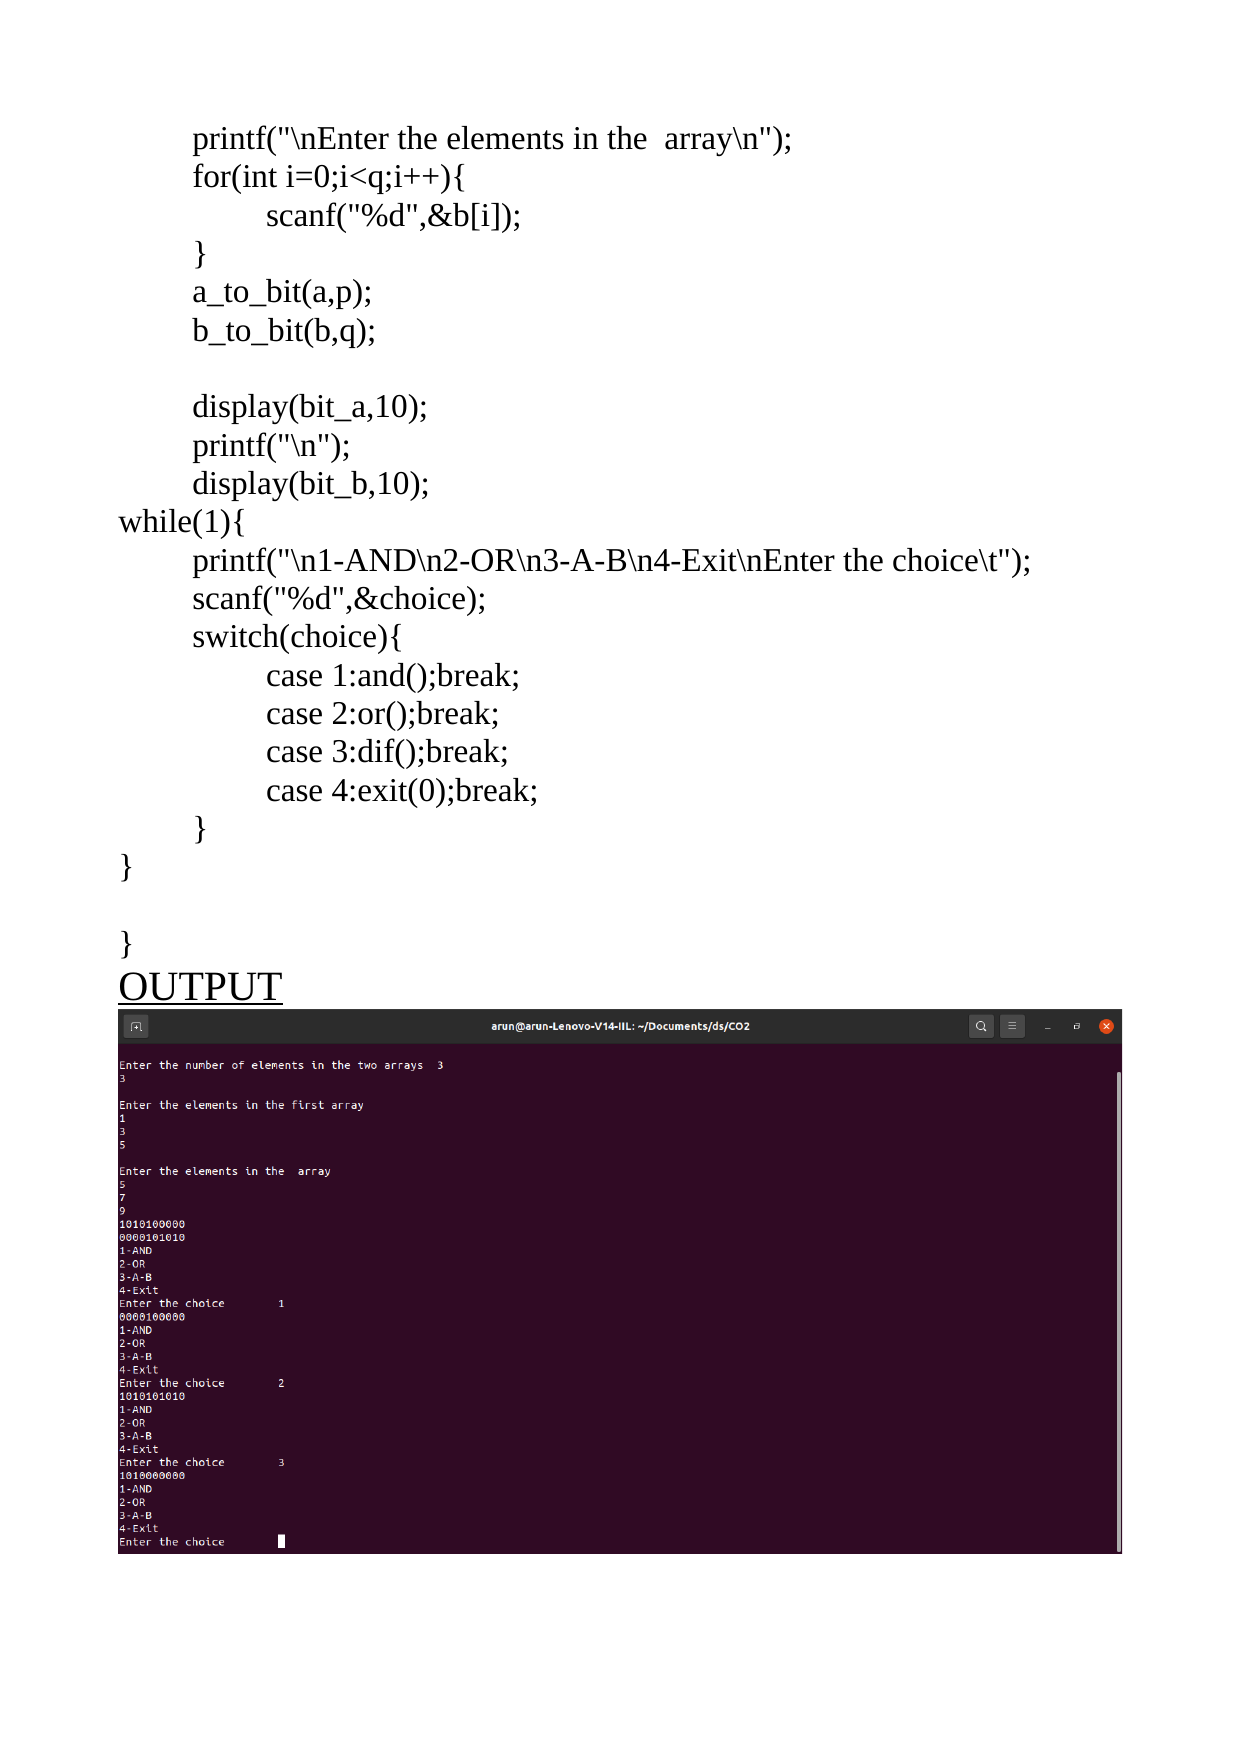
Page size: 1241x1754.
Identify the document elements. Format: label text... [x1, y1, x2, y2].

text switch(choice){ [118, 616, 1122, 655]
text display(bit_a,10); [118, 386, 1122, 425]
text case 1:and();break; [118, 655, 1122, 693]
text b_to_bit(b,q); [118, 310, 1122, 348]
text case 3:dif();break; [118, 731, 1122, 770]
text } [118, 808, 1122, 846]
text a_to_bit(a,p); [118, 271, 1122, 310]
text case 4:exit(0);break; [118, 770, 1122, 808]
text printf("\nEnter the elements in the array\n"); [118, 118, 1122, 156]
text while(1){ [118, 501, 1122, 540]
text scanf("%d",&choice); [118, 578, 1122, 616]
text display(bit_b,10); [118, 463, 1122, 501]
text case 2:or();break; [118, 693, 1122, 731]
picture [118, 1009, 1123, 1554]
text } [118, 923, 1122, 961]
text } [118, 846, 1122, 885]
text printf("\n"); [118, 425, 1122, 463]
text for(int i=0;i<q;i++){ [118, 156, 1122, 195]
text printf("\n1-AND\n2-OR\n3-A-B\n4-Exit\nEnter the choice\t"); [118, 540, 1122, 578]
text } [118, 233, 1122, 271]
text scanf("%d",&b[i]); [118, 195, 1122, 233]
text OUTPUT [118, 961, 1122, 1009]
